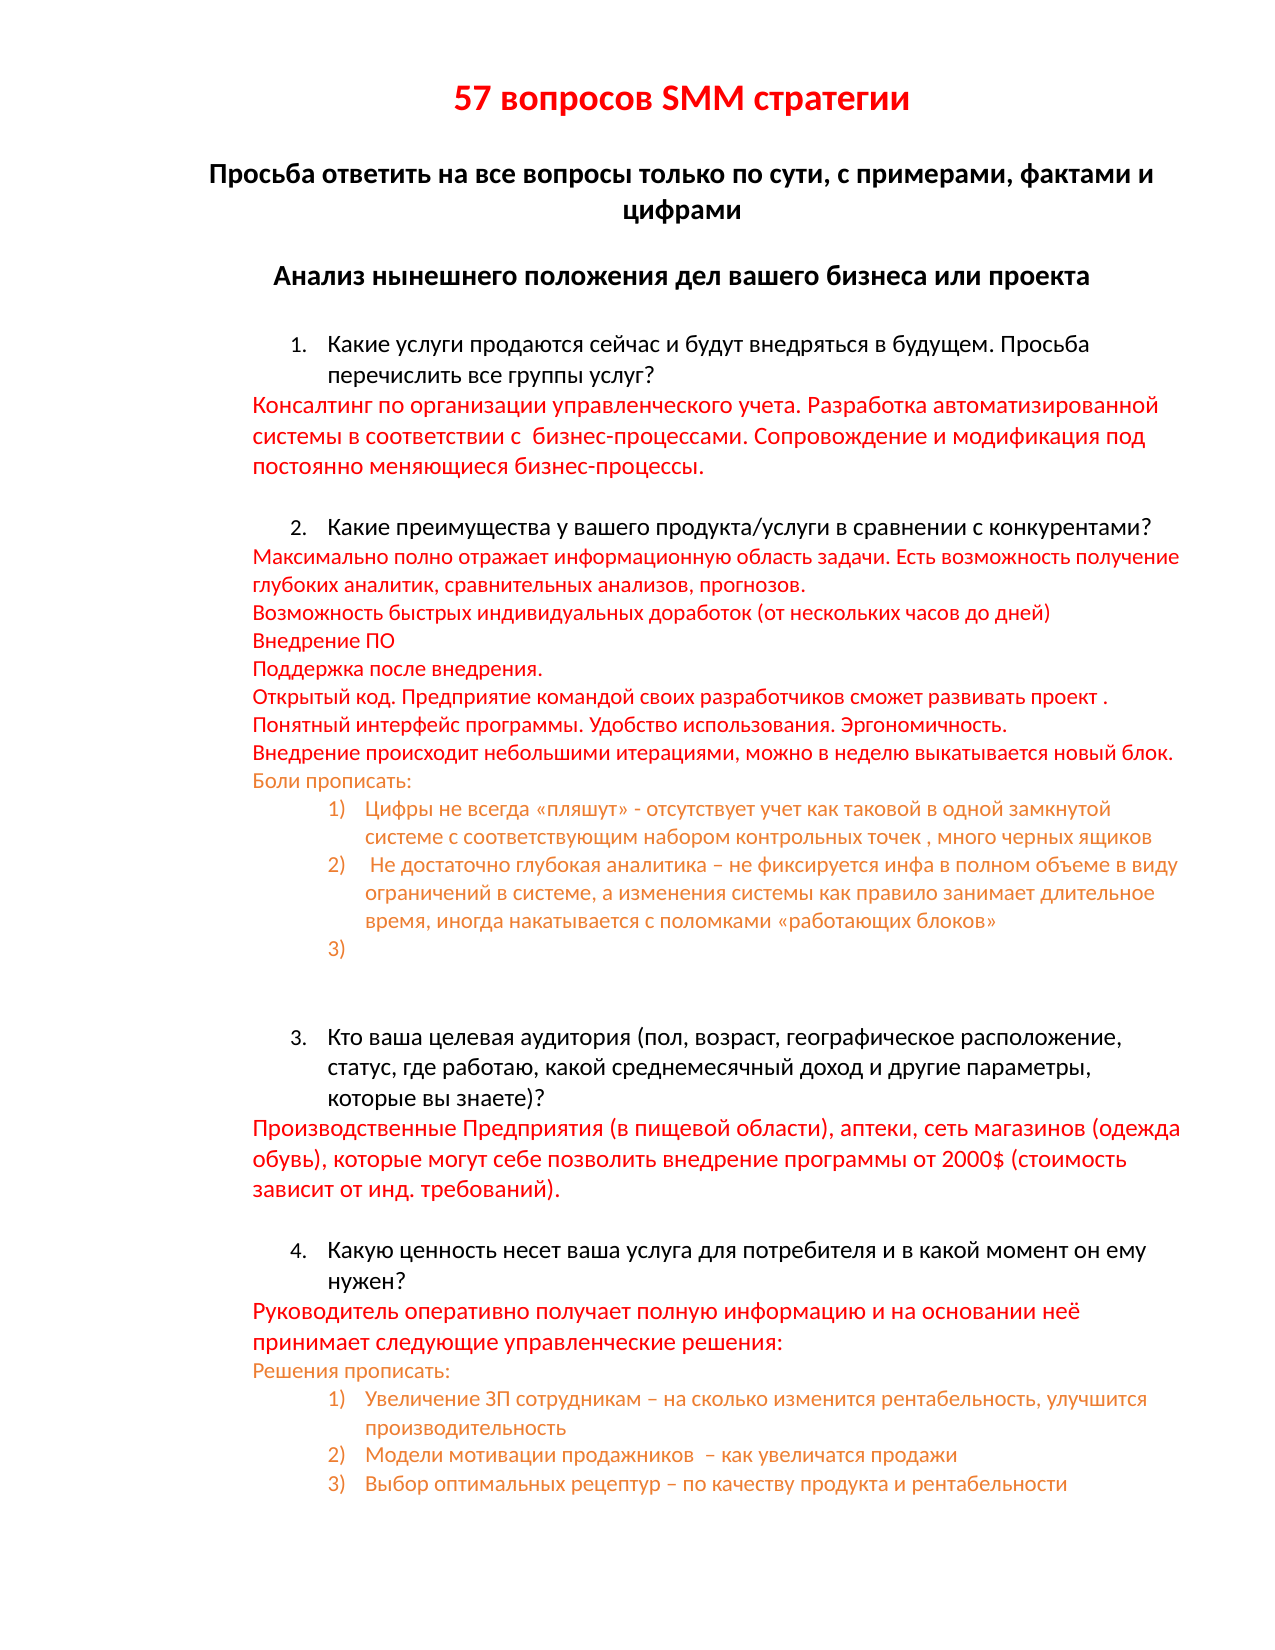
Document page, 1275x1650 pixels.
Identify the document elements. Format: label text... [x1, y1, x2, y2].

text 57 вопросов SMM стратегии [177, 74, 1186, 120]
text Решения прописать: [252, 1357, 1186, 1384]
text Внедрение происходит небольшими итерациями, можно в неделю выкатывается новый блок. [252, 738, 1186, 766]
list Модели мотивации продажников – как увеличатся продажи [327, 1441, 1186, 1469]
list Не достаточно глубокая аналитика – не фиксируется инфа в полном объеме в виду ограничений в системе, а изменения системы как правило занимает длительное время, иногда накатывается с поломками «работающих блоков» [327, 850, 1186, 934]
text Возможность быстрых индивидуальных доработок (от нескольких часов до дней) [252, 598, 1186, 626]
text Понятный интерфейс программы. Удобство использования. Эргономичность. [252, 710, 1186, 738]
text Консалтинг по организации управленческого учета. Разработка автоматизированной системы в соответствии с бизнес-процессами. Сопровождение и модификация под постоянно меняющиеся бизнес-процессы. [252, 389, 1186, 481]
text Внедрение ПО [252, 626, 1186, 654]
text Открытый код. Предприятие командой своих разработчиков сможет развивать проект . [252, 682, 1186, 710]
list Какие услуги продаются сейчас и будут внедряться в будущем. Просьба перечислить все группы услуг? [290, 328, 1186, 389]
list Выбор оптимальных рецептур – по качеству продукта и рентабельности [327, 1469, 1186, 1497]
list Кто ваша целевая аудитория (пол, возраст, географическое расположение, статус, где работаю, какой среднемесячный доход и другие параметры, которые вы знаете)? [290, 1021, 1186, 1112]
list Какую ценность несет ваша услуга для потребителя и в какой момент он ему нужен? [290, 1234, 1186, 1296]
text Поддержка после внедрения. [252, 654, 1186, 682]
text Производственные Предприятия (в пищевой области), аптеки, сеть магазинов (одежда обувь), которые могут себе позволить внедрение программы от 2000$ (стоимость зависит от инд. требований). [252, 1112, 1186, 1204]
text Просьба ответить на все вопросы только по сути, с примерами, фактами и цифрами [177, 155, 1186, 227]
text Руководитель оперативно получает полную информацию и на основании неё принимает следующие управленческие решения: [252, 1296, 1186, 1357]
list Увеличение ЗП сотрудникам – на сколько изменится рентабельность, улучшится производительность [327, 1384, 1186, 1441]
text Максимально полно отражает информационную область задачи. Есть возможность получение глубоких аналитик, сравнительных анализов, прогнозов. [252, 542, 1186, 598]
list Какие преимущества у вашего продукта/услуги в сравнении с конкурентами? [290, 511, 1186, 542]
list Цифры не всегда «пляшут» - отсутствует учет как таковой в одной замкнутой системе с соответствующим набором контрольных точек , много черных ящиков [327, 794, 1186, 850]
text Боли прописать: [252, 766, 1186, 794]
text Анализ нынешнего положения дел вашего бизнеса или проекта [177, 257, 1186, 293]
